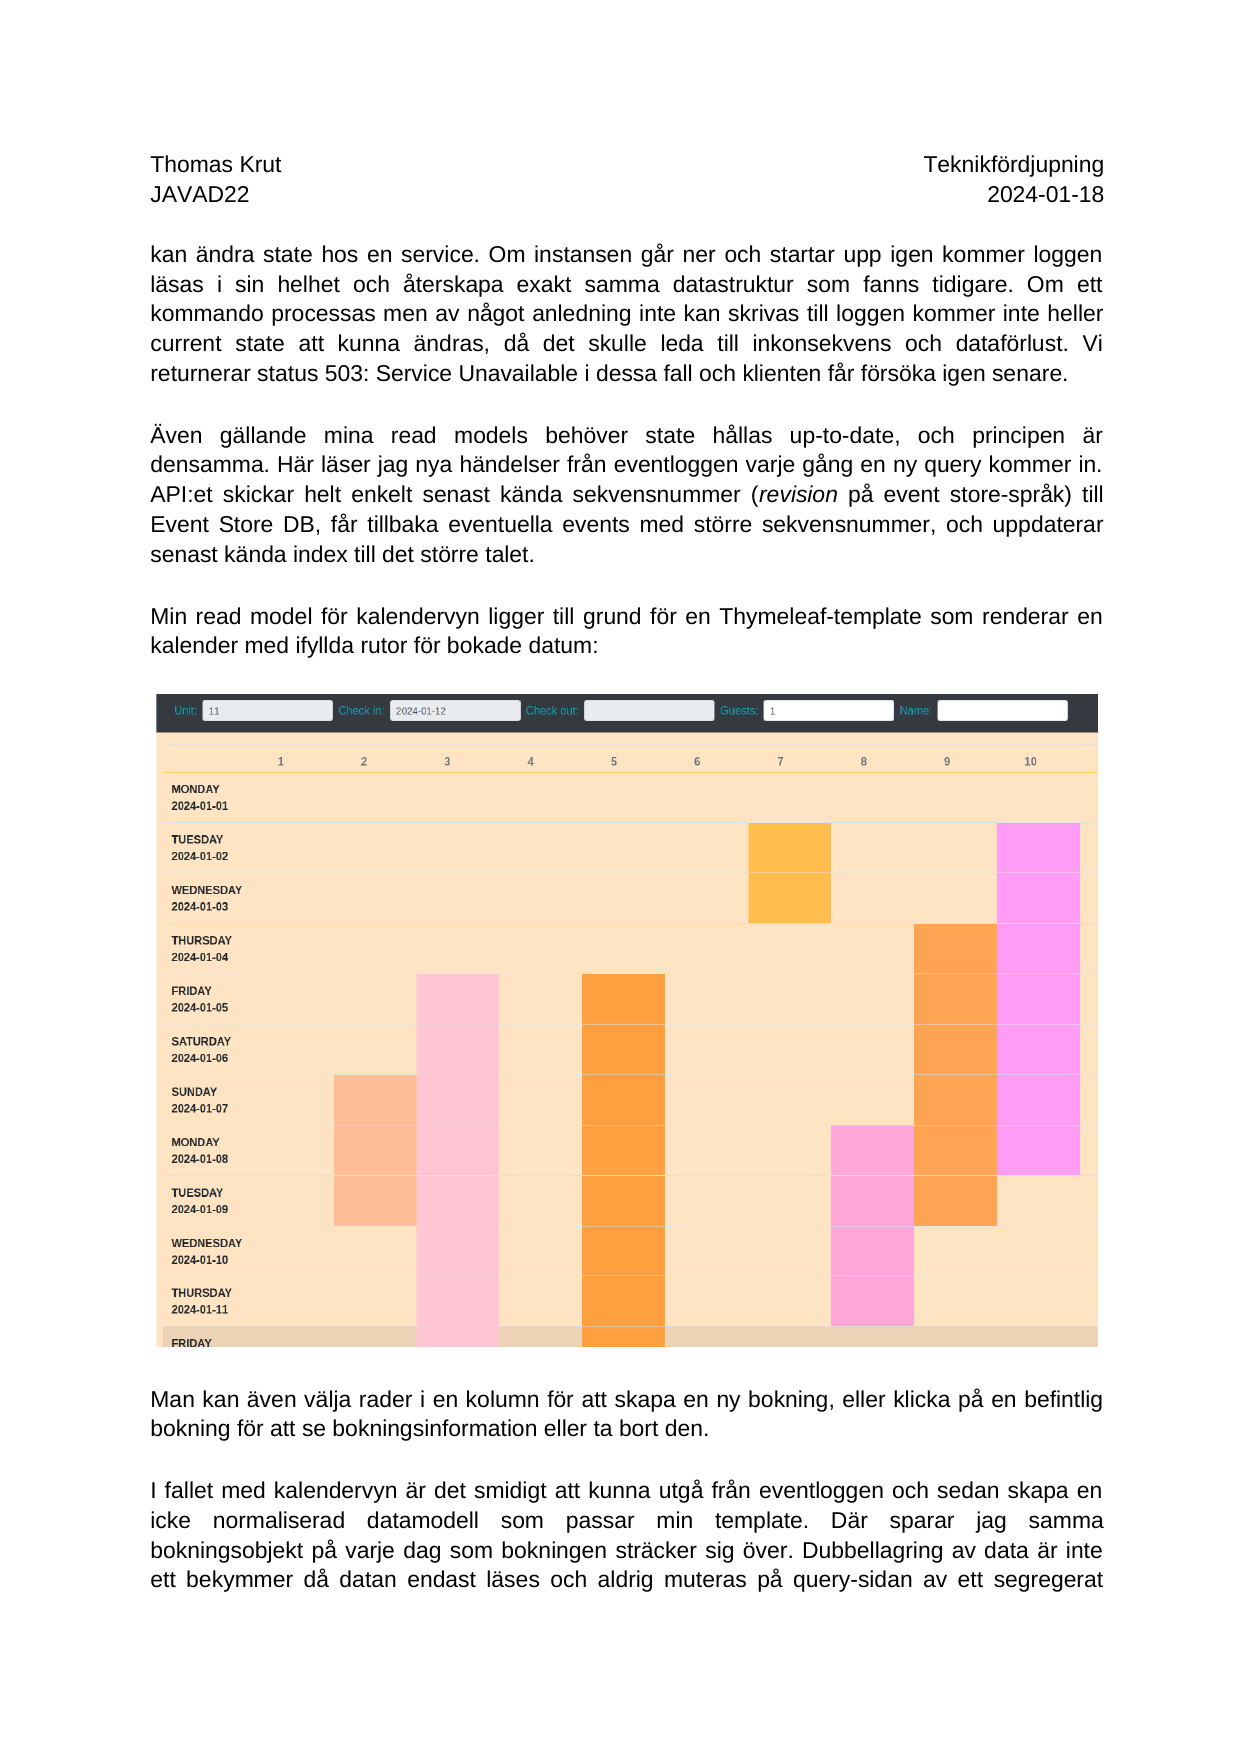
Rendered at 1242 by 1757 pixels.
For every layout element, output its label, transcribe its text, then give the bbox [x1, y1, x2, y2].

picture [156, 694, 1098, 1347]
text kan ändra state hos en service. Om instansen går ner och startar upp igen kommer loggen läsas i sin helhet och återskapa exakt samma datastruktur som fanns tidigare. Om ett kommando processas men av något anledning inte kan skrivas till loggen kommer inte heller current state att kunna ändras, då det skulle leda till inkonsekvens och dataförlust. Vi returnerar status 503: Service Unavailable i dessa fall och klienten får försöka igen senare. [150, 241, 1104, 386]
text Min read model för kalendervyn ligger till grund för en Thymeleaf-template som renderar en kalender med ifyllda rutor för bokade datum: [150, 603, 1104, 659]
text Även gällande mina read models behöver state hållas up-to-date, och principen är densamma. Här läser jag nya händelser från eventloggen varje gång en ny query kommer in. API:et skickar helt enkelt senast kända sekvensnummer (revision på event store-språk) till Event Store DB, får tillbaka eventuella events med större sekvensnummer, och uppdaterar senast kända index till det större talet. [150, 422, 1104, 567]
text Man kan även välja rader i en kolumn för att skapa en ny bokning, eller klicka på en befintlig bokning för att se bokningsinformation eller ta bort den. [150, 694, 1104, 1442]
text I fallet med kalendervyn är det smidigt att kunna utgå från eventloggen och sedan skapa en icke normaliserad datamodell som passar min template. Där sparar jag samma bokningsobjekt på varje dag som bokningen sträcker sig över. Dubbellagring av data är inte ett bekymmer då datan endast läses och aldrig muteras på query-sidan av ett segregerat [150, 1477, 1104, 1593]
